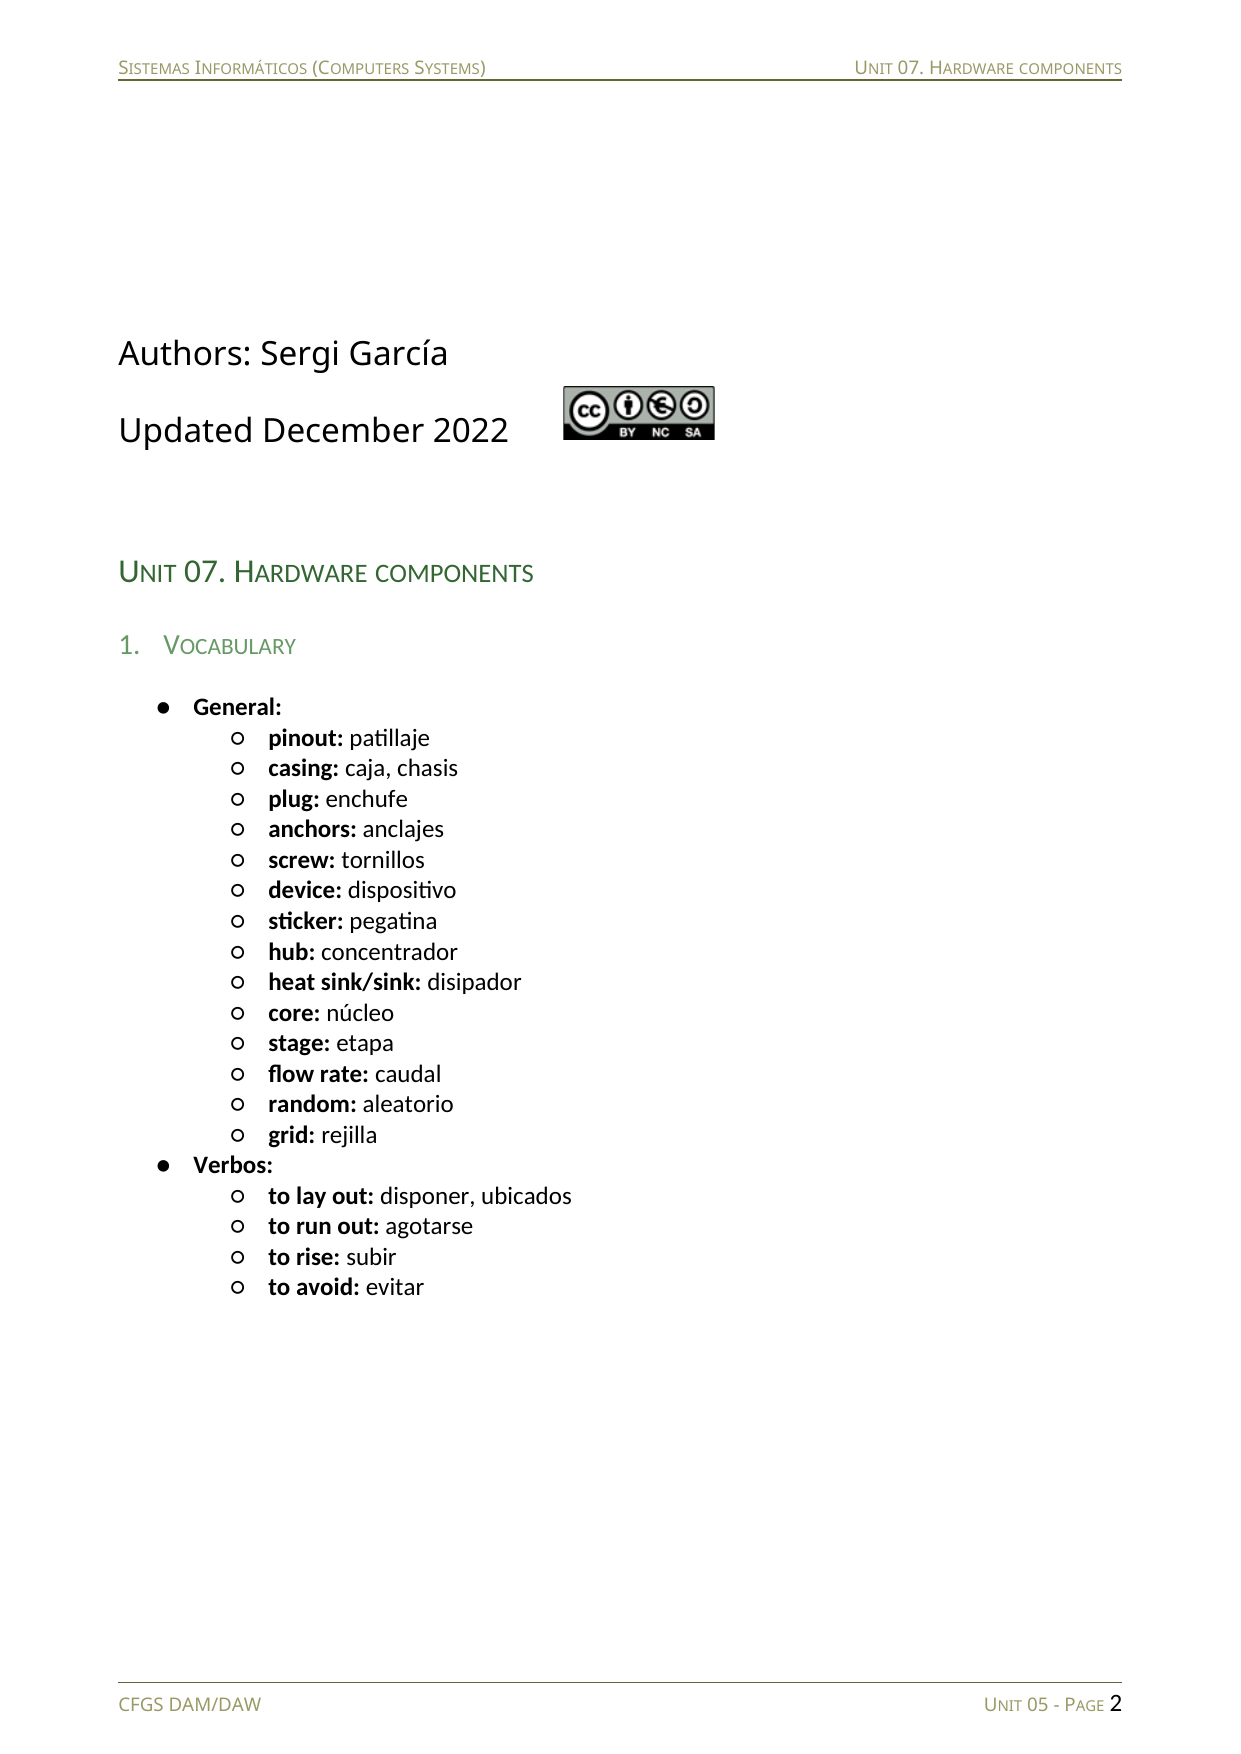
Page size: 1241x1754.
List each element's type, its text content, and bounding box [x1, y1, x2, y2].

list to avoid: evitar [231, 1271, 1122, 1302]
list plug: enchufe [231, 783, 1122, 813]
list heat sink/sink: disipador [231, 966, 1122, 997]
list hub: concentrador [231, 936, 1122, 966]
list device: dispositivo [231, 874, 1122, 905]
list to rise: subir [231, 1241, 1122, 1271]
list pinout: patillaje [231, 722, 1122, 752]
list flow rate: caudal [231, 1058, 1122, 1088]
list random: aleatorio [231, 1088, 1122, 1119]
list to lay out: disponer, ubicados [231, 1180, 1122, 1210]
list anchors: anclajes [231, 813, 1122, 844]
list core: núcleo [231, 997, 1122, 1027]
list Verbos: [156, 1149, 1122, 1180]
list casing: caja, chasis [231, 752, 1122, 783]
list to run out: agotarse [231, 1210, 1122, 1241]
text Unit 07. Hardware components [118, 550, 1122, 591]
list stage: etapa [231, 1027, 1122, 1058]
list sticker: pegatina [231, 905, 1122, 936]
picture [563, 386, 715, 440]
text Updated December 2022 [118, 407, 1122, 453]
list grid: rejilla [231, 1119, 1122, 1149]
list screw: tornillos [231, 844, 1122, 874]
list General: [156, 691, 1122, 722]
subtitle Vocabulary [118, 626, 1122, 661]
text Authors: Sergi García [118, 329, 1122, 375]
